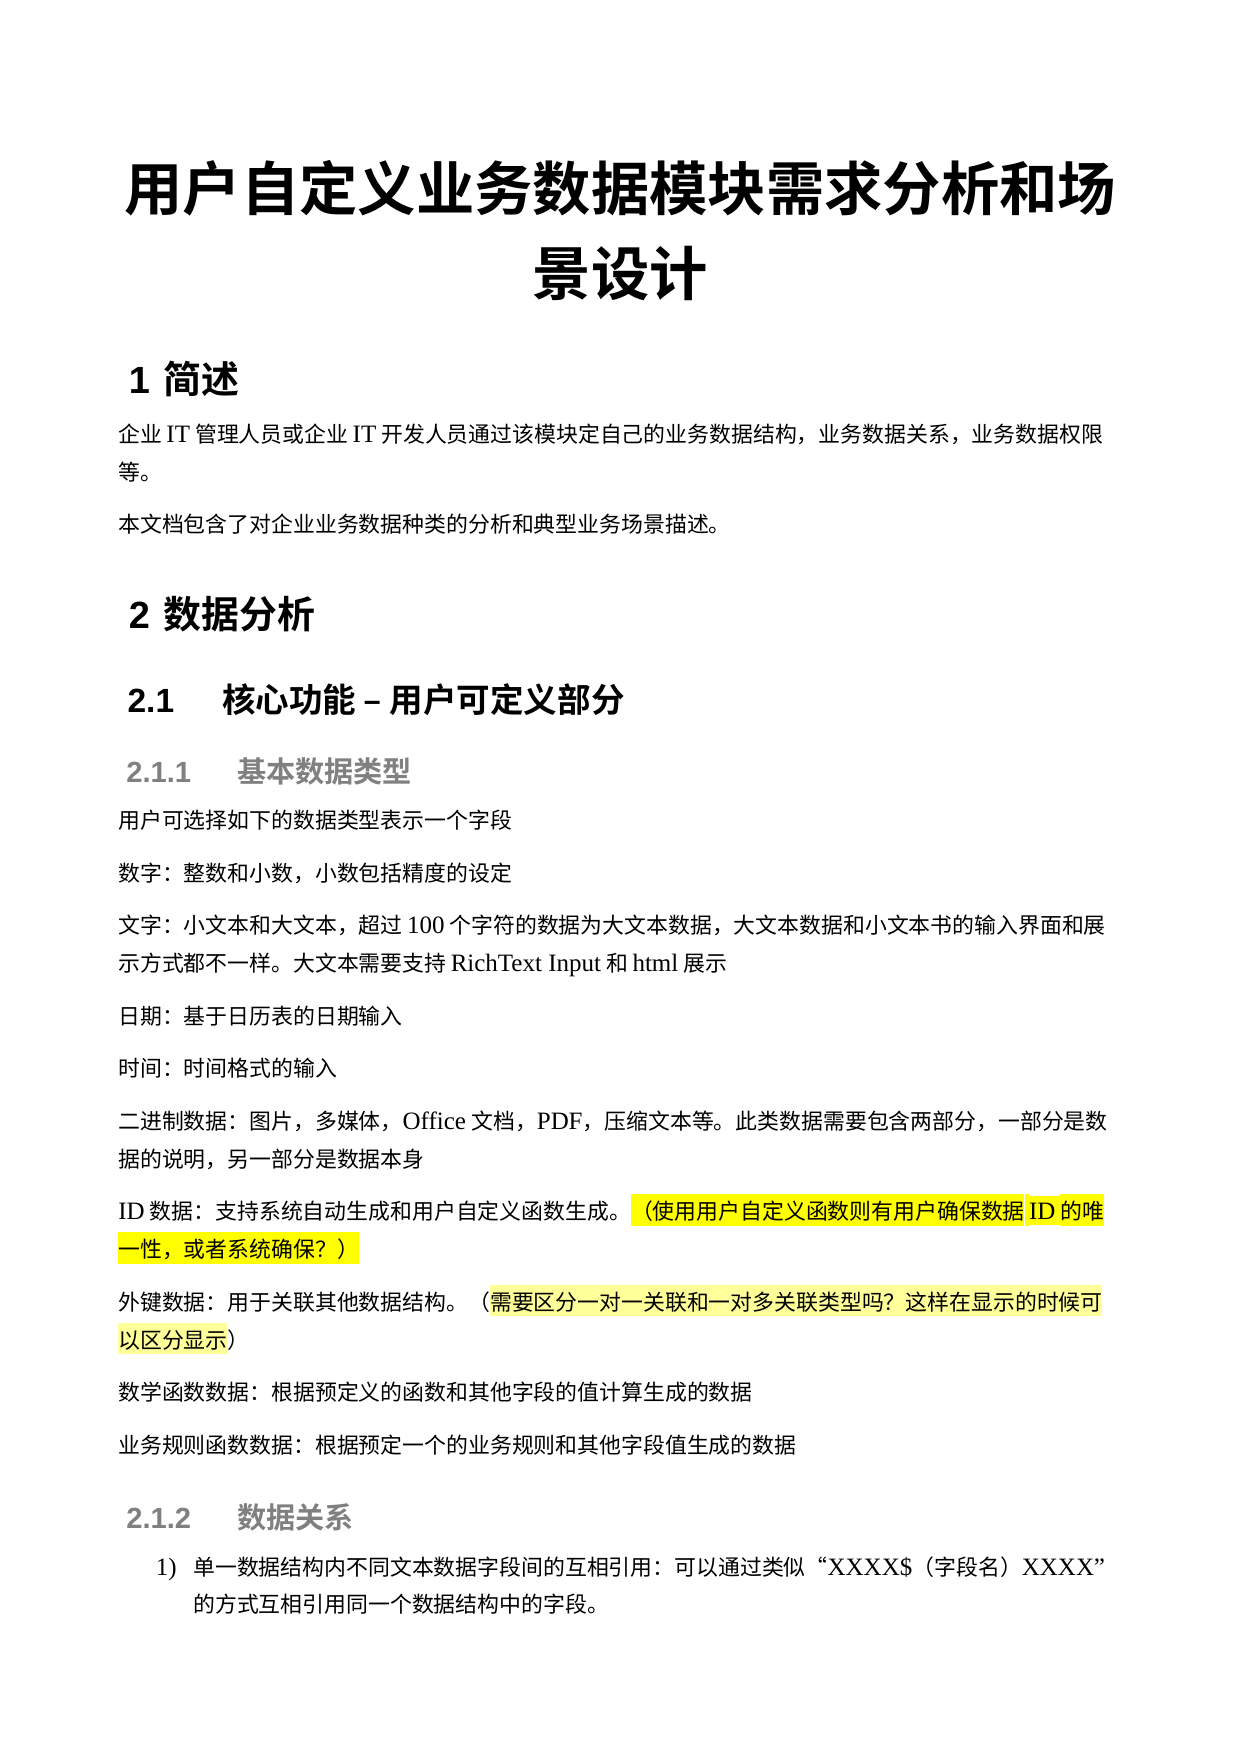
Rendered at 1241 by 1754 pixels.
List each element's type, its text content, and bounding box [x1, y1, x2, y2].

subtitle 基本数据类型 [118, 749, 1122, 791]
subtitle 数据分析 [118, 585, 1122, 640]
text 数字：整数和小数，小数包括精度的设定 [118, 856, 1122, 888]
text 文字：小文本和大文本，超过100个字符的数据为大文本数据，大文本数据和小文本书的输入界面和展示方式都不一样。大文本需要支持RichText Input和html展示 [118, 908, 1122, 978]
subtitle 简述 [118, 349, 1122, 404]
subtitle 数据关系 [118, 1495, 1122, 1537]
text 二进制数据：图片，多媒体，Office文档，PDF，压缩文本等。此类数据需要包含两部分，一部分是数据的说明，另一部分是数据本身 [118, 1104, 1122, 1173]
text ID数据：支持系统自动生成和用户自定义函数生成。（使用用户自定义函数则有用户确保数据ID的唯一性，或者系统确保？） [118, 1194, 1122, 1264]
text 日期：基于日历表的日期输入 [118, 999, 1122, 1031]
text 外键数据：用于关联其他数据结构。（需要区分一对一关联和一对多关联类型吗？这样在显示的时候可以区分显示） [118, 1285, 1122, 1354]
subtitle 核心功能 – 用户可定义部分 [118, 673, 1122, 722]
text 企业IT管理人员或企业IT开发人员通过该模块定自己的业务数据结构，业务数据关系，业务数据权限等。 [118, 417, 1122, 487]
text 时间：时间格式的输入 [118, 1051, 1122, 1083]
text 数学函数数据：根据预定义的函数和其他字段的值计算生成的数据 [118, 1375, 1122, 1407]
title 用户自定义业务数据模块需求分析和场景设计 [118, 143, 1122, 312]
text 业务规则函数数据：根据预定一个的业务规则和其他字段值生成的数据 [118, 1428, 1122, 1459]
text 用户可选择如下的数据类型表示一个字段 [118, 803, 1122, 835]
list 单一数据结构内不同文本数据字段间的互相引用：可以通过类似“XXXX$（字段名）XXXX”的方式互相引用同一个数据结构中的字段。 [156, 1549, 1122, 1619]
text 本文档包含了对企业业务数据种类的分析和典型业务场景描述。 [118, 507, 1122, 539]
